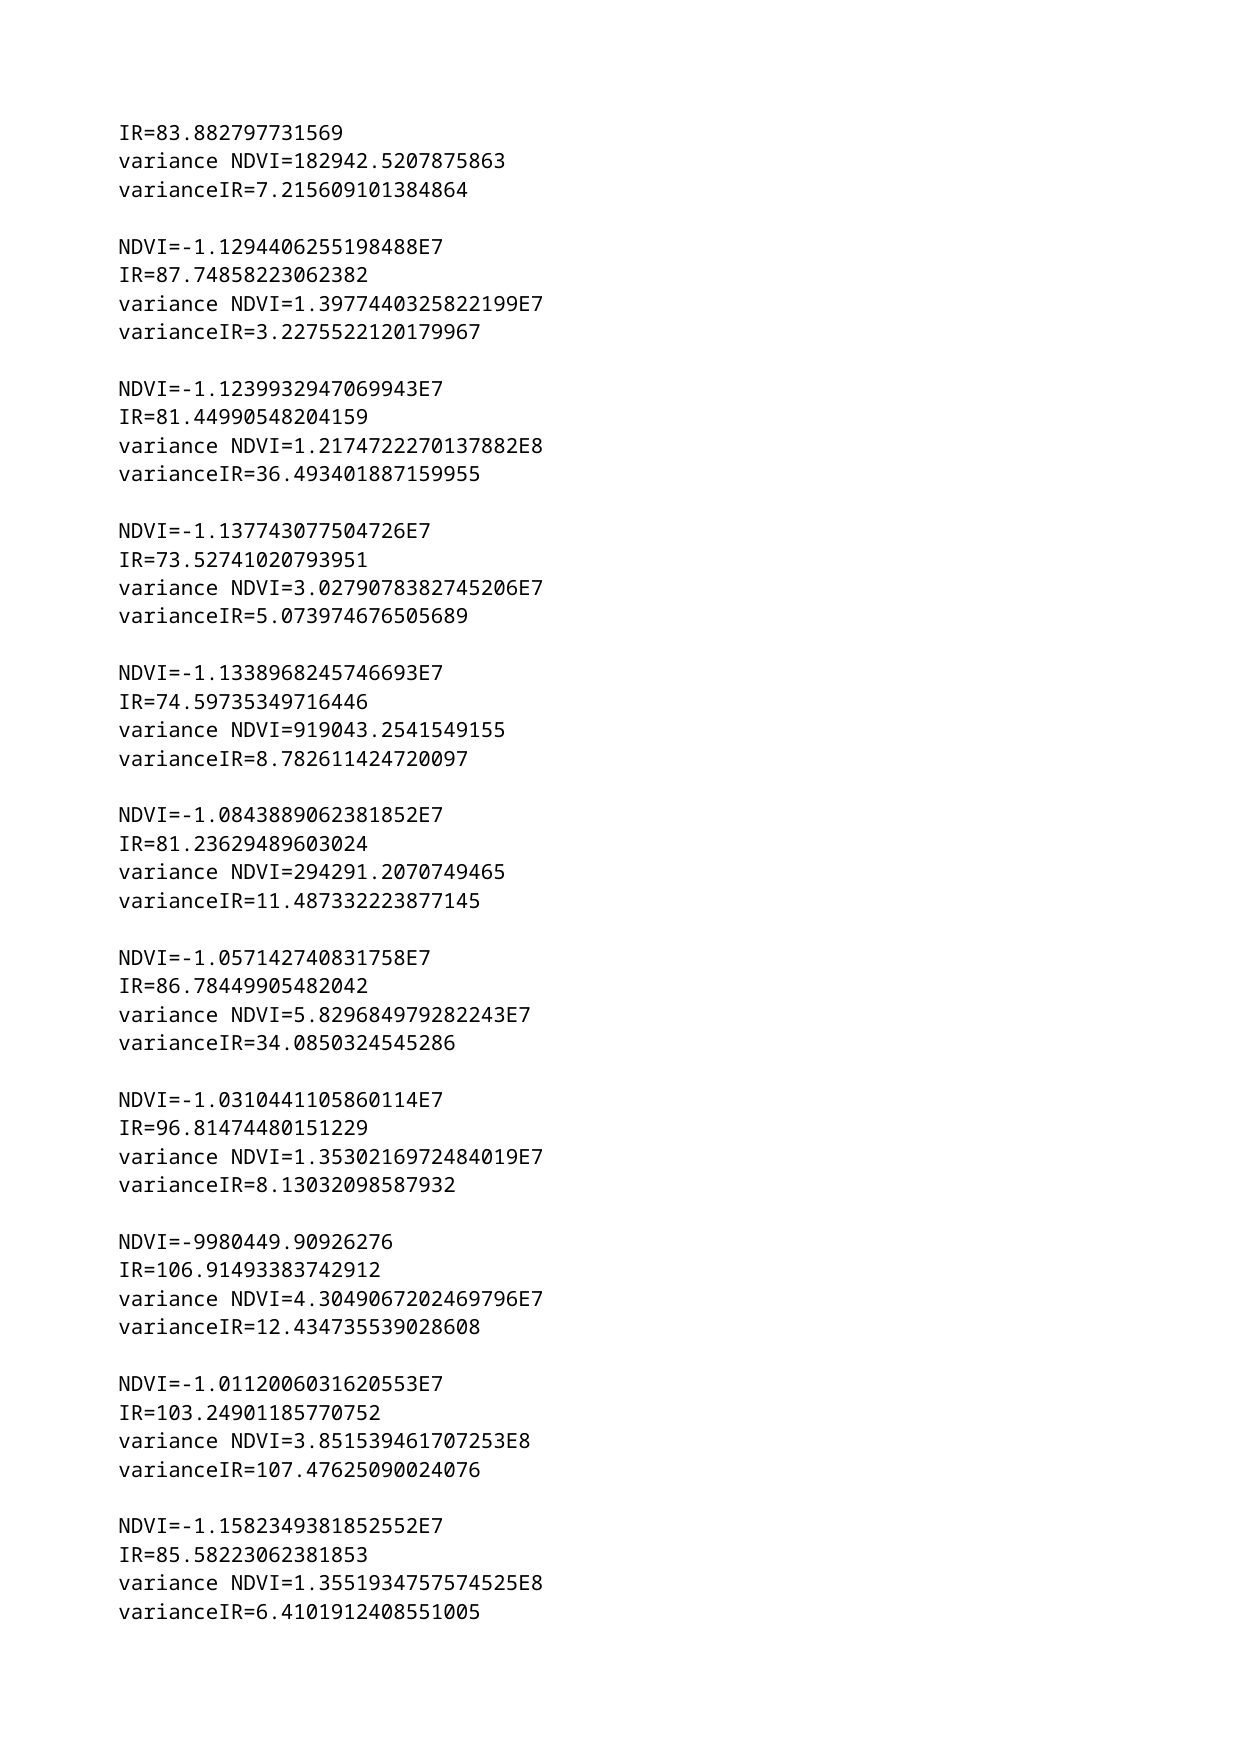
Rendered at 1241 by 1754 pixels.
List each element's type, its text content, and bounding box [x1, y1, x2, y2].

text IR=81.44990548204159 [118, 402, 1122, 431]
text variance NDVI=1.3977440325822199E7 [118, 289, 1122, 317]
text variance NDVI=4.3049067202469796E7 [118, 1284, 1122, 1312]
text IR=83.882797731569 [118, 118, 1122, 147]
text varianceIR=5.073974676505689 [118, 602, 1122, 630]
text IR=73.52741020793951 [118, 545, 1122, 573]
text IR=96.81474480151229 [118, 1113, 1122, 1142]
text NDVI=-1.1338968245746693E7 [118, 658, 1122, 687]
text varianceIR=8.13032098587932 [118, 1170, 1122, 1199]
text NDVI=-1.137743077504726E7 [118, 516, 1122, 545]
text variance NDVI=3.851539461707253E8 [118, 1426, 1122, 1455]
text NDVI=-1.0310441105860114E7 [118, 1085, 1122, 1113]
text NDVI=-1.0112006031620553E7 [118, 1369, 1122, 1398]
text varianceIR=12.434735539028608 [118, 1312, 1122, 1341]
text NDVI=-1.0843889062381852E7 [118, 801, 1122, 829]
text NDVI=-1.1239932947069943E7 [118, 374, 1122, 402]
text variance NDVI=1.3551934757574525E8 [118, 1568, 1122, 1597]
text variance NDVI=3.0279078382745206E7 [118, 573, 1122, 602]
text varianceIR=34.0850324545286 [118, 1028, 1122, 1057]
text NDVI=-1.057142740831758E7 [118, 943, 1122, 971]
text varianceIR=11.487332223877145 [118, 886, 1122, 914]
text variance NDVI=1.2174722270137882E8 [118, 431, 1122, 459]
text IR=86.78449905482042 [118, 971, 1122, 1000]
text varianceIR=107.47625090024076 [118, 1455, 1122, 1483]
text IR=106.91493383742912 [118, 1256, 1122, 1284]
text variance NDVI=919043.2541549155 [118, 715, 1122, 744]
text variance NDVI=182942.5207875863 [118, 147, 1122, 175]
text varianceIR=8.782611424720097 [118, 744, 1122, 772]
text IR=87.74858223062382 [118, 260, 1122, 289]
text variance NDVI=294291.2070749465 [118, 857, 1122, 886]
text NDVI=-1.1582349381852552E7 [118, 1512, 1122, 1540]
text IR=74.59735349716446 [118, 687, 1122, 715]
text variance NDVI=5.829684979282243E7 [118, 1000, 1122, 1028]
text varianceIR=6.4101912408551005 [118, 1597, 1122, 1625]
text NDVI=-1.1294406255198488E7 [118, 232, 1122, 260]
text IR=103.24901185770752 [118, 1398, 1122, 1426]
text varianceIR=3.2275522120179967 [118, 317, 1122, 346]
text IR=85.58223062381853 [118, 1540, 1122, 1568]
text NDVI=-9980449.90926276 [118, 1227, 1122, 1256]
text varianceIR=7.215609101384864 [118, 175, 1122, 203]
text varianceIR=36.493401887159955 [118, 459, 1122, 488]
text variance NDVI=1.3530216972484019E7 [118, 1142, 1122, 1170]
text IR=81.23629489603024 [118, 829, 1122, 857]
